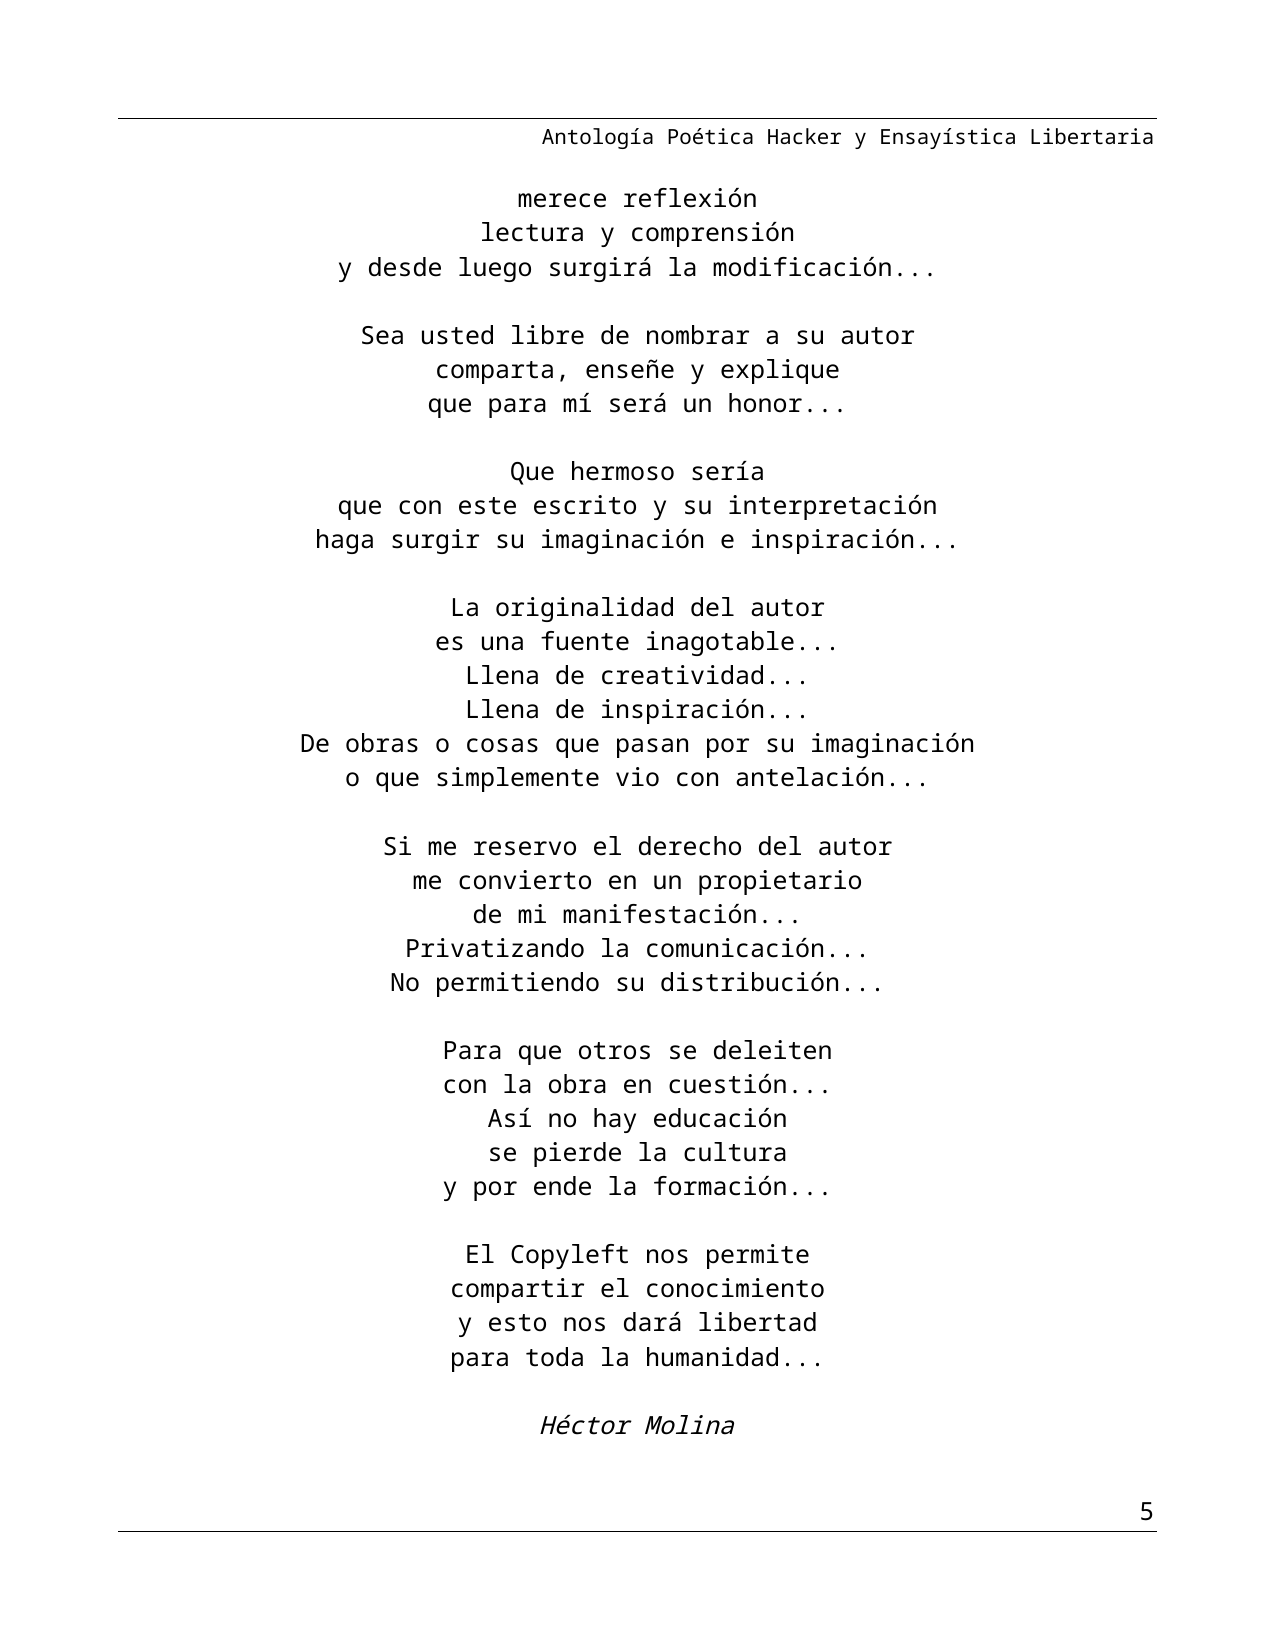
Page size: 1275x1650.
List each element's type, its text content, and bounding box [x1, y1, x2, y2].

text lectura y comprensión [121, 215, 1154, 249]
text para toda la humanidad... [121, 1339, 1154, 1373]
text Llena de inspiración... [121, 692, 1154, 726]
text merece reflexión [121, 181, 1154, 215]
text Si me reservo el derecho del autor [121, 828, 1154, 862]
text No permitiendo su distribución... [121, 964, 1154, 998]
text que con este escrito y su interpretación [121, 488, 1154, 522]
text El Copyleft nos permite [121, 1237, 1154, 1271]
text me convierto en un propietario [121, 862, 1154, 896]
text comparta, enseñe y explique [121, 351, 1154, 385]
text con la obra en cuestión... [121, 1067, 1154, 1101]
text y por ende la formación... [121, 1169, 1154, 1203]
text se pierde la cultura [121, 1135, 1154, 1169]
text Llena de creatividad... [121, 658, 1154, 692]
text compartir el conocimiento [121, 1271, 1154, 1305]
text haga surgir su imaginación e inspiración... [121, 522, 1154, 556]
text Privatizando la comunicación... [121, 930, 1154, 964]
text De obras o cosas que pasan por su imaginación [121, 726, 1154, 760]
text que para mí será un honor... [121, 385, 1154, 419]
text Sea usted libre de nombrar a su autor [121, 317, 1154, 351]
text y desde luego surgirá la modificación... [121, 249, 1154, 283]
text Así no hay educación [121, 1101, 1154, 1135]
text y esto nos dará libertad [121, 1305, 1154, 1339]
text de mi manifestación... [121, 896, 1154, 930]
text La originalidad del autor [121, 590, 1154, 624]
text o que simplemente vio con antelación... [121, 760, 1154, 794]
text Que hermoso sería [121, 453, 1154, 488]
text Para que otros se deleiten [121, 1033, 1154, 1067]
text Héctor Molina [121, 1407, 1154, 1441]
text es una fuente inagotable... [121, 624, 1154, 658]
